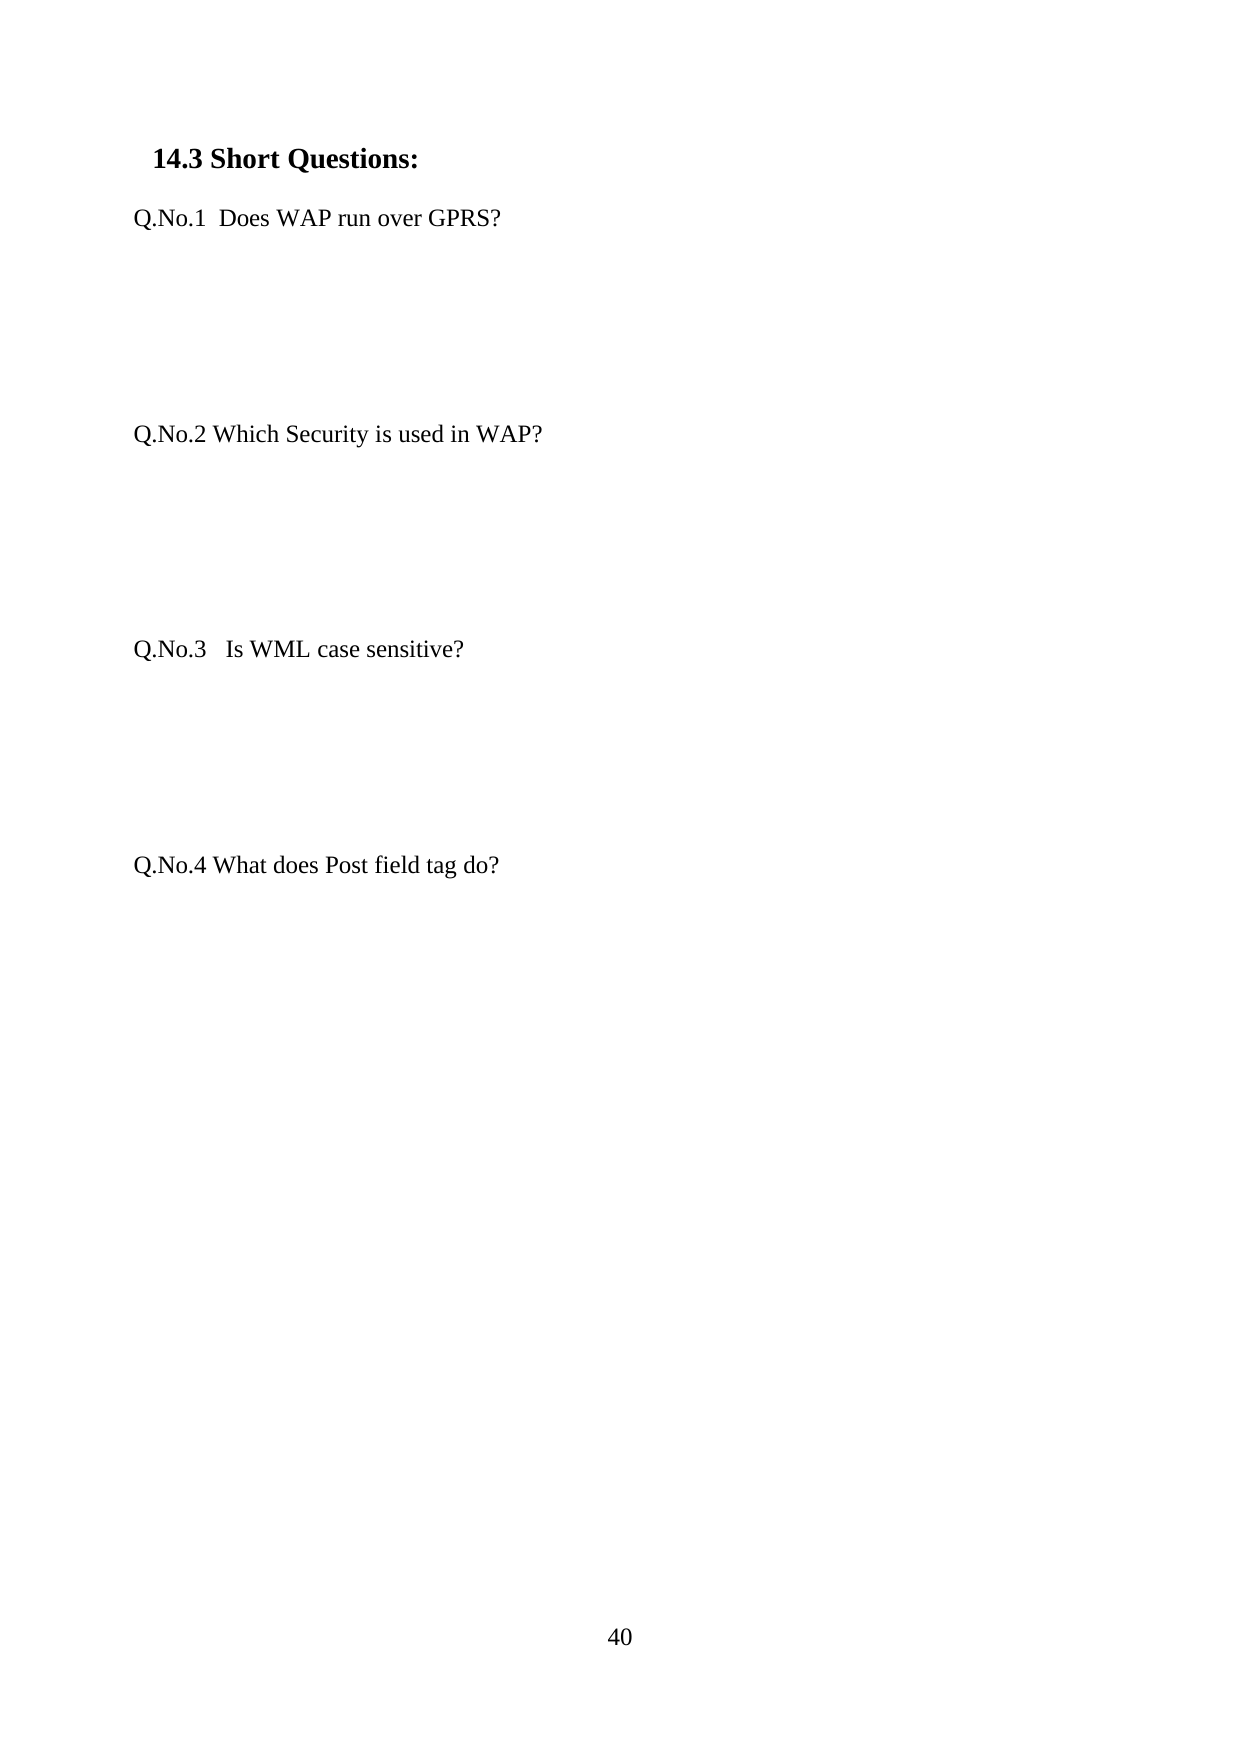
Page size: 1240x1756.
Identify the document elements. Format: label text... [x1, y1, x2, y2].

text Q.No.3 Is WML case sensitive? [133, 634, 1064, 663]
text Q.No.2 Which Security is used in WAP? [133, 419, 1064, 448]
subtitle 14.3 Short Questions: [152, 141, 1064, 175]
text Q.No.4 What does Post field tag do? [133, 850, 1064, 879]
text Q.No.1 Does WAP run over GPRS? [133, 203, 1064, 232]
